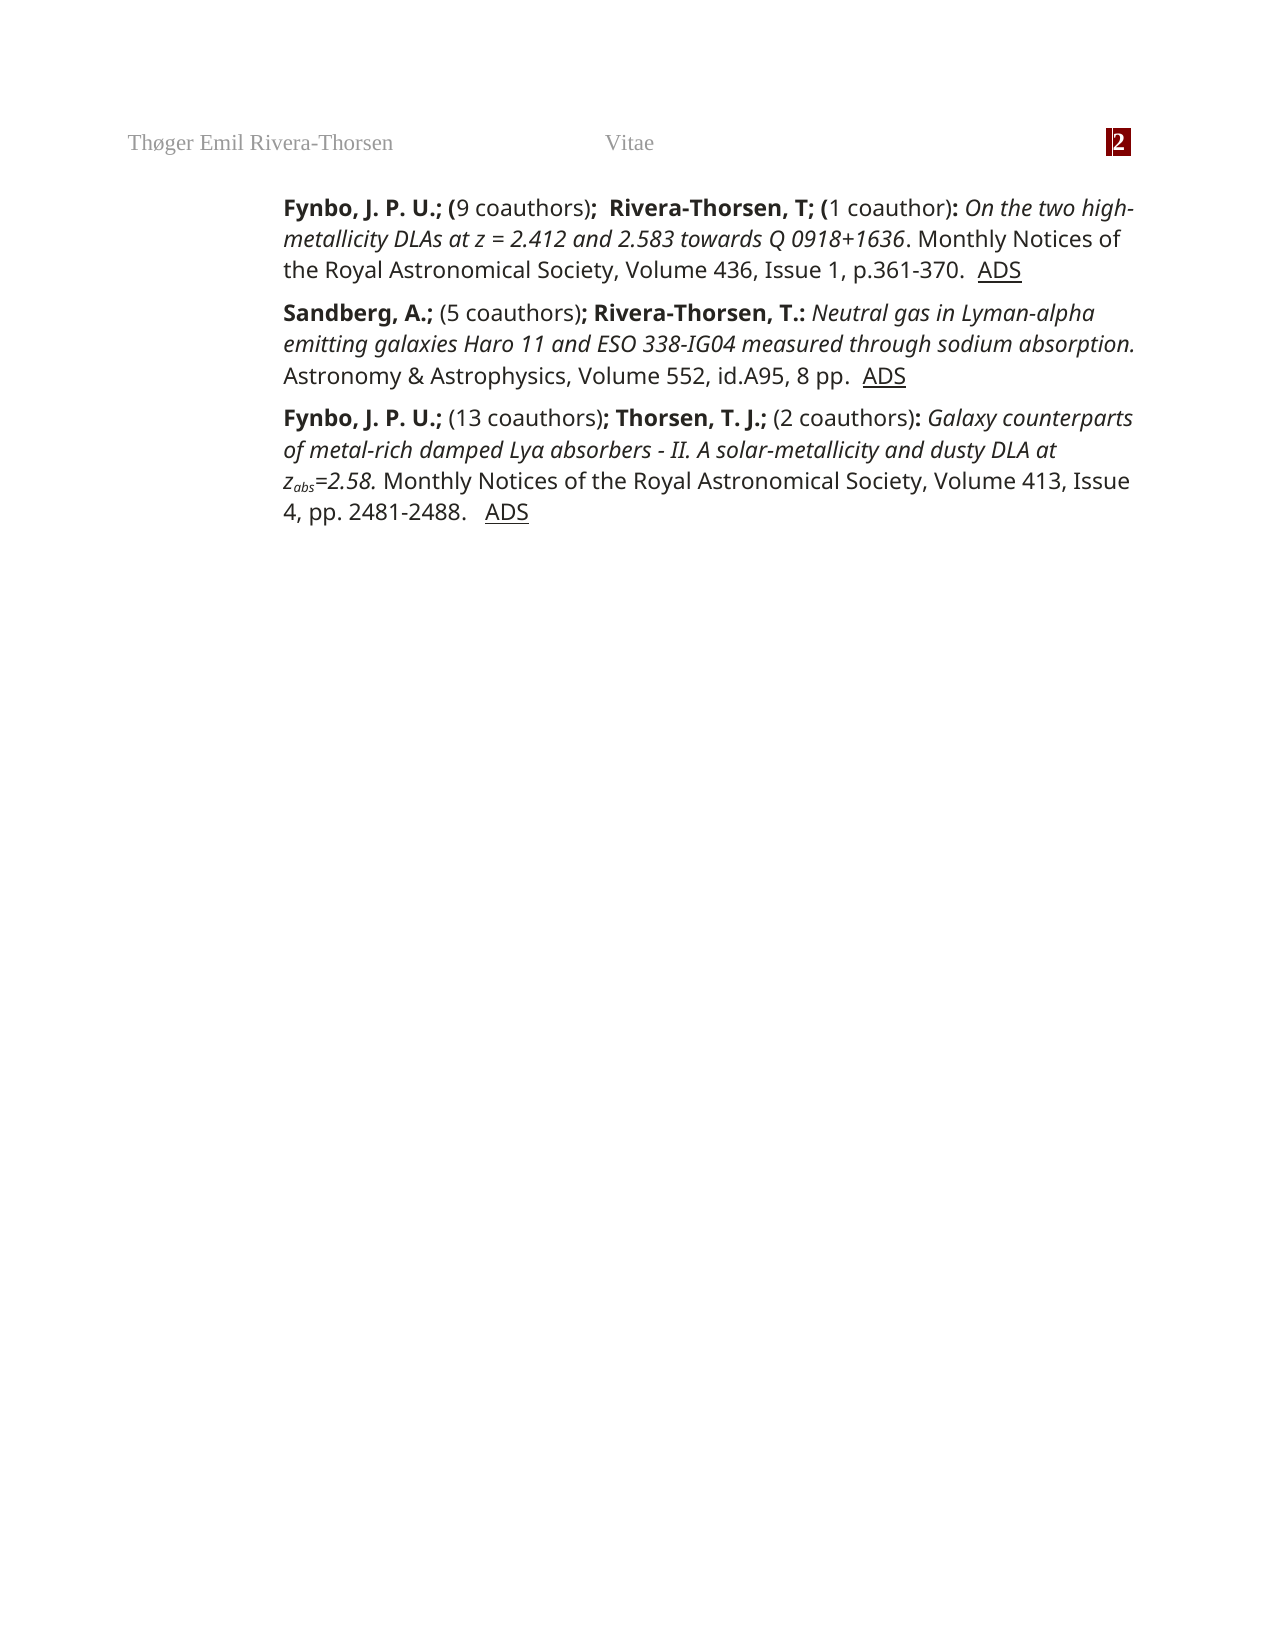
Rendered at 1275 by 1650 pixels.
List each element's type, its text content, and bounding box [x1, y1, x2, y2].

table_cell [128, 291, 268, 397]
table_cell [268, 397, 277, 564]
table_cell Sandberg, A.; (5 coauthors); Rivera-Thorsen, T.: Neutral gas in Lyman-alpha emitting galaxies Haro 11 and ESO 338-IG04 measured through sodium absorption. Astronomy & Astrophysics, Volume 552, id.A95, 8 pp. ADS [278, 291, 1147, 397]
table_cell Fynbo, J. P. U.; (9 coauthors); Rivera-Thorsen, T; (1 coauthor): On the two high-metallicity DLAs at z = 2.412 and 2.583 towards Q 0918+1636. Monthly Notices of the Royal Astronomical Society, Volume 436, Issue 1, p.361-370. ADS [278, 186, 1147, 291]
table_cell [128, 186, 268, 291]
table_cell Fynbo, J. P. U.; (13 coauthors); Thorsen, T. J.; (2 coauthors): Galaxy counterparts of metal-rich damped Lyα absorbers - II. A solar-metallicity and dusty DLA at zabs=2.58. Monthly Notices of the Royal Astronomical Society, Volume 413, Issue 4, pp. 2481-2488. ADS [278, 397, 1147, 564]
table_cell [268, 186, 277, 291]
table_cell [128, 397, 268, 564]
table_cell [268, 291, 277, 397]
